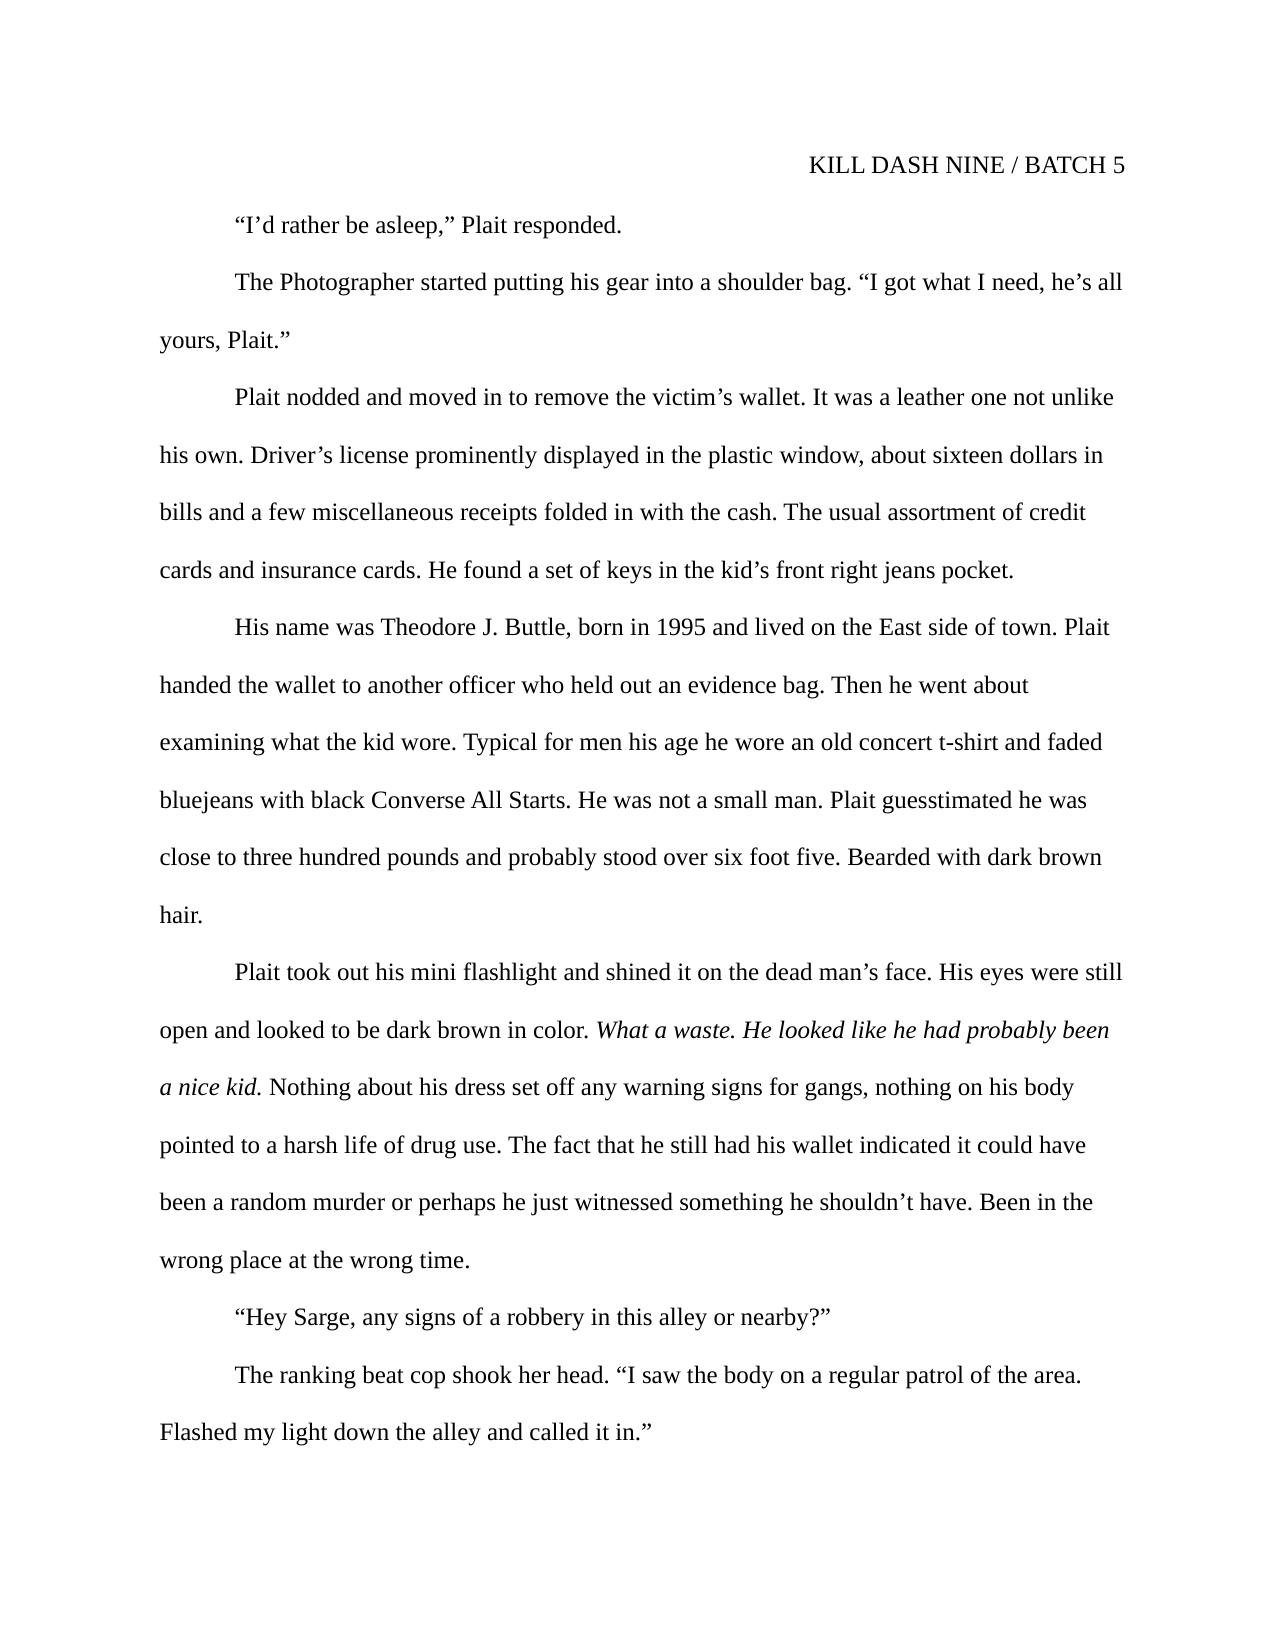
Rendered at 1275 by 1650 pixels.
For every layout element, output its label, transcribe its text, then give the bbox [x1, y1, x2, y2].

text The Photographer started putting his gear into a shoulder bag. “I got what I need, he’s all yours, Plait.” [159, 267, 1125, 354]
text The ranking beat cop shook her head. “I saw the body on a regular patrol of the area. Flashed my light down the alley and called it in.” [159, 1360, 1125, 1446]
text Plait took out his mini flashlight and shined it on the dead man’s face. His eyes were still open and looked to be dark brown in color. What a waste. He looked like he had probably been a nice kid. Nothing about his dress set off any warning signs for gangs, nothing on his body pointed to a harsh life of drug use. The fact that he still had his wallet indicated it could have been a random murder or perhaps he just witnessed something he shouldn’t have. Been in the wrong place at the wrong time. [159, 957, 1125, 1274]
text “Hey Sarge, any signs of a robbery in this alley or nearby?” [159, 1302, 1125, 1331]
text “I’d rather be asleep,” Plait responded. [159, 210, 1125, 239]
text Plait nodded and moved in to remove the victim’s wallet. It was a leather one not unlike his own. Driver’s license prominently displayed in the plastic window, about sixteen dollars in bills and a few miscellaneous receipts folded in with the cash. The usual assortment of credit cards and insurance cards. He found a set of keys in the kid’s front right jeans pocket. [159, 382, 1125, 584]
text His name was Theodore J. Buttle, born in 1995 and lived on the East side of town. Plait handed the wallet to another officer who held out an evidence bag. Then he went about examining what the kid wore. Typical for men his age he wore an old concert t-shirt and faded bluejeans with black Converse All Starts. He was not a small man. Plait guesstimated he was close to three hundred pounds and probably stood over six foot five. Bearded with dark brown hair. [159, 612, 1125, 929]
